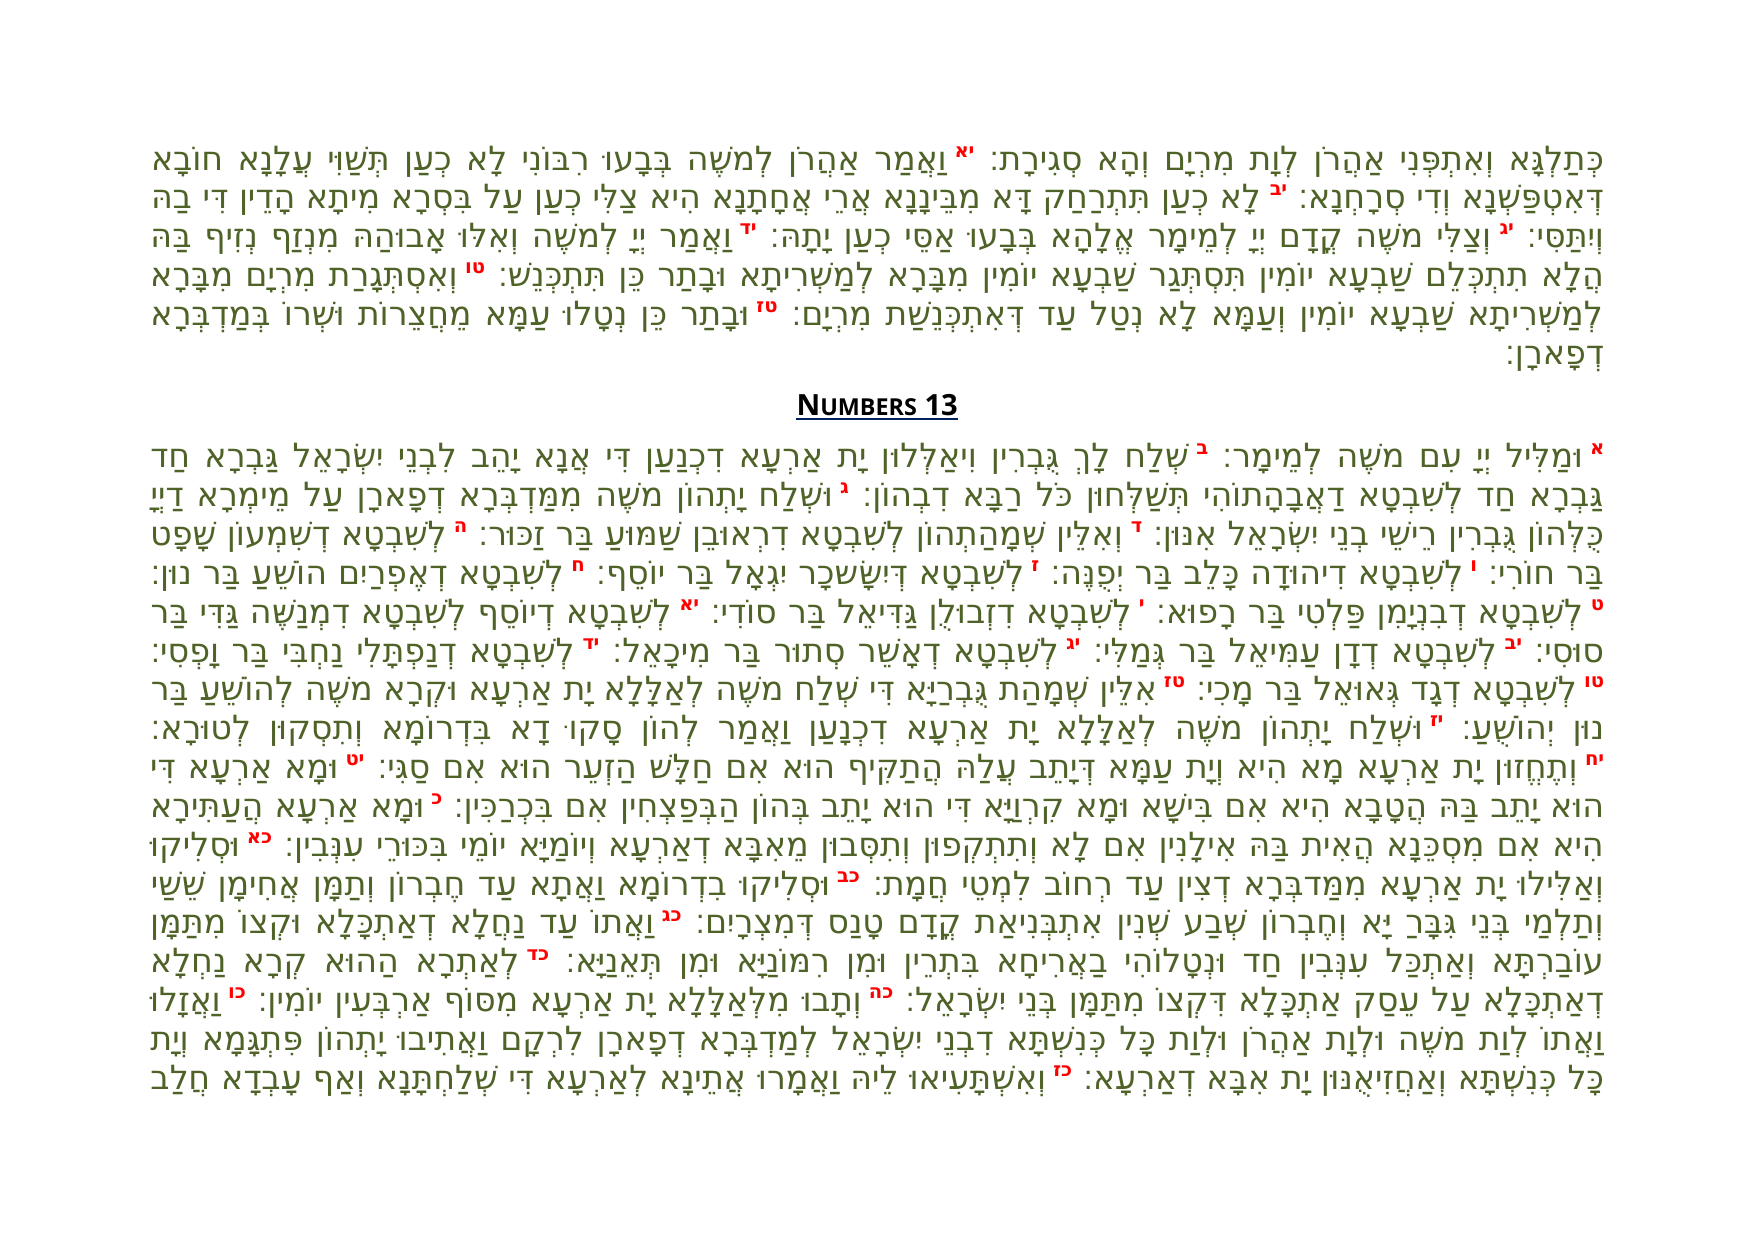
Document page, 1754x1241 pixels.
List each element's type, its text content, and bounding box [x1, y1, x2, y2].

text כְּתַלְגָּא וְאִתְפְּנִי אַהֲרֹן לְוָת מִרְיָם וְהָא סְגִירָת׃ יא וַאֲמַר אַהֲרֹן לְמשֶׁה בְּבָעוּ רִבּוֹנִי לָא כְעַן תְּשַׁוִּי עֲלָנָא חוֹבָא דְּאִטְפַּשְׁנָא וְדִי סְרָחְנָא׃ יב לָא כְעַן תִּתְרַחַק דָּא מִבֵּינָנָא אֲרֵי אֲחָתָנָא הִיא צַלִּי כְעַן עַל בִּסְרָא מִיתָא הָדֵין דִּי בַהּ וְיִתַּסִּי׃ יג וְצַלִּי משֶׁה קֳדָם יְיָ לְמֵימָר אֱלָהָא בְּבָעוּ אַסֵּי כְעַן יָתָהּ׃ יד וַאֲמַר יְיָ לְמשֶׁה וְאִלּוּ אָבוּהַהּ מִנְזַף נְזִיף בַּהּ הֲלָא תִתְכְּלֵם שַׁבְעָא יוֹמִין תִּסְתְּגַר שַׁבְעָא יוֹמִין מִבָּרָא לְמַשְׁרִיתָא וּבָתַר כֵּן תִּתְכְּנֵשׁ׃ טו וְאִסְתְּגָרַת מִרְיָם מִבָּרָא לְמַשְׁרִיתָא שַׁבְעָא יוֹמִין וְעַמָּא לָא נְטַל עַד דְּאִתְכְּנֵשַׁת מִרְיָם׃ טז וּבָתַר כֵּן נְטָלוּ עַמָּא מֵחֲצֵרוֹת וּשְׁרוֹ בְּמַדְבְּרָא דְפָארָן׃ [150, 139, 1604, 372]
text Numbers 13 [150, 384, 1604, 424]
text א וּמַלִּיל יְיָ עִם משֶׁה לְמֵימָר׃ ב שְׁלַח לָךְ גֻּבְרִין וִיאַלְּלוּן יָת אַרְעָא דִכְנַעַן דִּי אֲנָא יָהֵב לִבְנֵי יִשְׂרָאֵל גַּבְרָא חַד גַּבְרָא חַד לְשִׁבְטָא דַאֲבָהָתוֹהִי תְּשַׁלְּחוּן כֹּל רַבָּא דִבְהוֹן׃ ג וּשְׁלַח יָתְהוֹן משֶׁה מִמַּדְבְּרָא דְפָארָן עַל מֵימְרָא דַיְיָ כֻּלְּהוֹן גֻּבְרִין רֵישֵׁי בְנֵי יִשְׂרָאֵל אִנּוּן׃ ד וְאִלֵּין שְׁמָהַתְהוֹן לְשִׁבְטָא דִרְאוּבֵן שַׁמּוּעַ בַּר זַכּוּר׃ ה לְשִׁבְטָא דְשִׁמְעוֹן שָׁפָט בַּר חוֹרִי׃ ו לְשִׁבְטָא דִיהוּדָה כָּלֵב בַּר יְפֻנֶּה׃ ז לְשִׁבְטָא דְּיִשָּׂשכָר יִגְאָל בַּר יוֹסֵף׃ ח לְשִׁבְטָא דְאֶפְרַיִם הוֹשֵׁעַ בַּר נוּן׃ ט לְשִׁבְטָא דְבִנְיָמִן פַּלְטִי בַּר רָפוּא׃ י לְשִׁבְטָא דִזְבוּלֻן גַּדִּיאֵל בַּר סוֹדִי׃ יא לְשִׁבְטָא דְיוֹסֵף לְשִׁבְטָא דִמְנַשֶּׁה גַּדִּי בַּר סוּסִי׃ יב לְשִׁבְטָא דְדָן עַמִּיאֵל בַּר גְּמַלִּי׃ יג לְשִׁבְטָא דְאָשֵׁר סְתוּר בַּר מִיכָאֵל׃ יד לְשִׁבְטָא דְנַפְתָּלִי נַחְבִּי בַּר וָפְסִי׃ טו לְשִׁבְטָא דְגָד גְּאוּאֵל בַּר מָכִי׃ טז אִלֵּין שְׁמָהַת גֻּבְרַיָּא דִּי שְׁלַח משֶׁה לְאַלָּלָא יָת אַרְעָא וּקְרָא משֶׁה לְהוֹשֵׁעַ בַּר נוּן יְהוֹשֻׁעַ׃ יז וּשְׁלַח יָתְהוֹן משֶׁה לְאַלָּלָא יָת אַרְעָא דִכְנָעַן וַאֲמַר לְהוֹן סָקוּ דָא בִּדְרוֹמָא וְתִסְקוּן לְטוּרָא׃ יח וְתֶחֱזוּן יָת אַרְעָא מָא הִיא וְיָת עַמָּא דְּיָתֵב עֲלַהּ הֲתַקִּיף הוּא אִם חַלָּשׁ הַזְעֵר הוּא אִם סַגִּי׃ יט וּמָא אַרְעָא דִּי הוּא יָתֵב בַּהּ הֲטָבָא הִיא אִם בִּישָׁא וּמָא קִרְוַיָּא דִּי הוּא יָתֵב בְּהוֹן הַבְּפַצְחִין אִם בִּכְרַכִּין׃ כ וּמָא אַרְעָא הֲעַתִּירָא הִיא אִם מִסְכֵּנָא הֲאִית בַּהּ אִילָנִין אִם לָא וְתִתְקְפוּן וְתִסְּבוּן מֵאִבָּא דְאַרְעָא וְיוֹמַיָּא יוֹמֵי בִּכּוּרֵי עִנְּבִין׃ כא וּסְלִיקוּ וְאַלִּילוּ יָת אַרְעָא מִמַּדבְּרָא דְצִין עַד רְחוֹב לִמְטֵי חֲמָת׃ כב וּסְלִיקוּ בִדְרוֹמָא וַאֲתָא עַד חֶבְרוֹן וְתַמָּן אֲחִימָן שֵׁשַׁי וְתַלְמַי בְּנֵי גִּבָּרַ יָּא וְחֶבְרוֹן שְׁבַע שְׁנִין אִתְבְּנִיאַת קֳדָם טָנַס דְּמִצְרָיִם׃ כג וַאֲתוֹ עַד נַחֲלָא דְאַתְכָּלָא וּקְצוֹ מִתַּמָּן עוֹבַרְתָּא וְאַתְכַּל עִנְּבִין חַד וּנְטָלוֹהִי בַאֲרִיחָא בִּתְרֵין וּמִן רִמּוֹנַיָּא וּמִן תְּאֵנַיָּא׃ כד לְאַתְרָא הַהוּא קְרָא נַחְלָא דְאַתְכָּלָא עַל עֵסַק אַתְכָּלָא דִּקְצוֹ מִתַּמָּן בְּנֵי יִשְׂרָאֵל׃ כה וְתָבוּ מִלְּאַלָּלָא יָת אַרְעָא מִסּוֹף אַרְבְּעִין יוֹמִין׃ כו וַאֲזָלוּ וַאֲתוֹ לְוַת משֶׁה וּלְוָת אַהֲרֹן וּלְוַת כָּל כְּנִשְׁתָּא דִבְנֵי יִשְׂרָאֵל לְמַדְבְּרָא דְפָארָן לִרְקָם וַאֲתִיבוּ יָתְהוֹן פִּתְגָּמָא וְיָת כָּל כְּנִשְׁתָּא וְאַחֲזִיאֻנּוּן יָת אִבָּא דְאַרְעָא׃ כז וְאִשְׁתָּעִיאוּ לֵיהּ וַאֲמָרוּ אֲתֵינָא לְאַרְעָא דִּי שְׁלַחְתָּנָא וְאַף עָבְדָא חֲלַב [150, 437, 1604, 1097]
